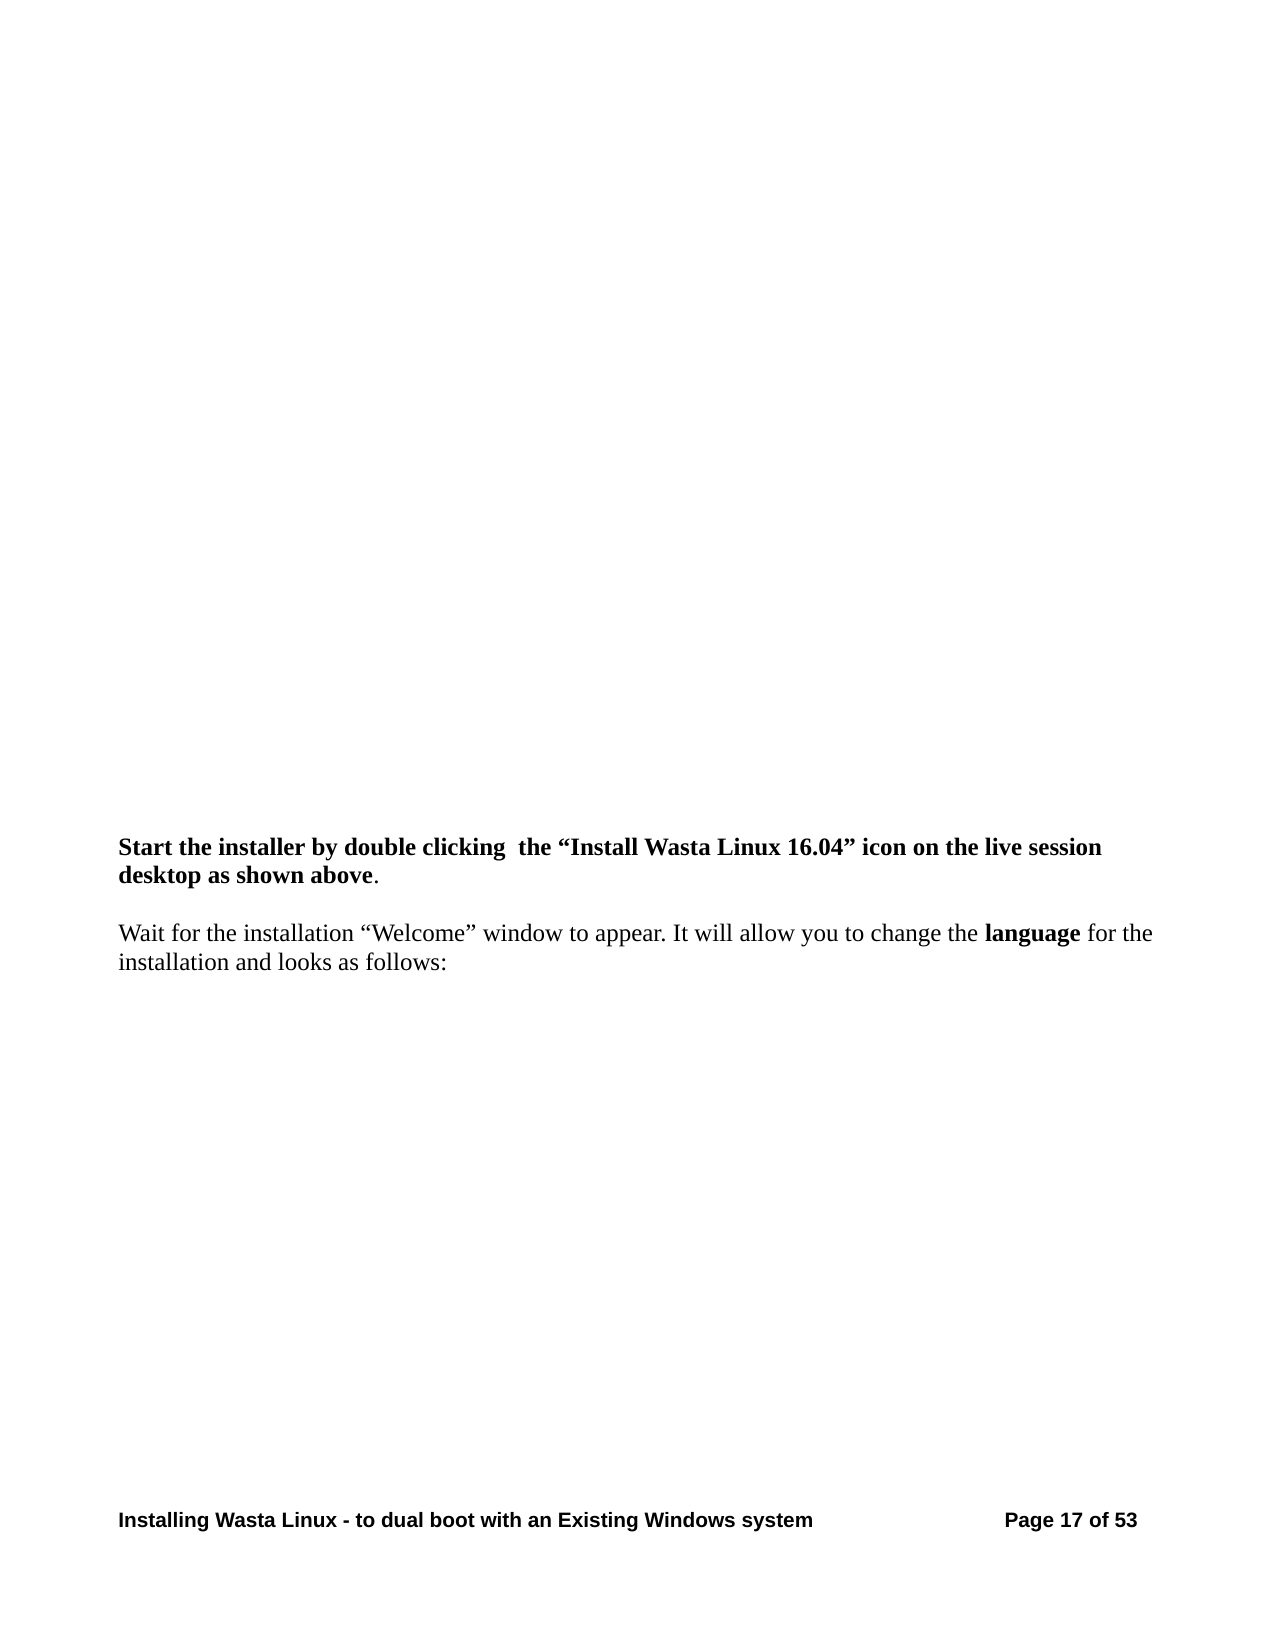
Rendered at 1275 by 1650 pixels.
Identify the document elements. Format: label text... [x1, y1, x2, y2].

text Wait for the installation “Welcome” window to appear. It will allow you to change the language for the installation and looks as follows: [118, 918, 1157, 976]
text Start the installer by double clicking the “Install Wasta Linux 16.04” icon on the live session desktop as shown above. [118, 832, 1157, 889]
